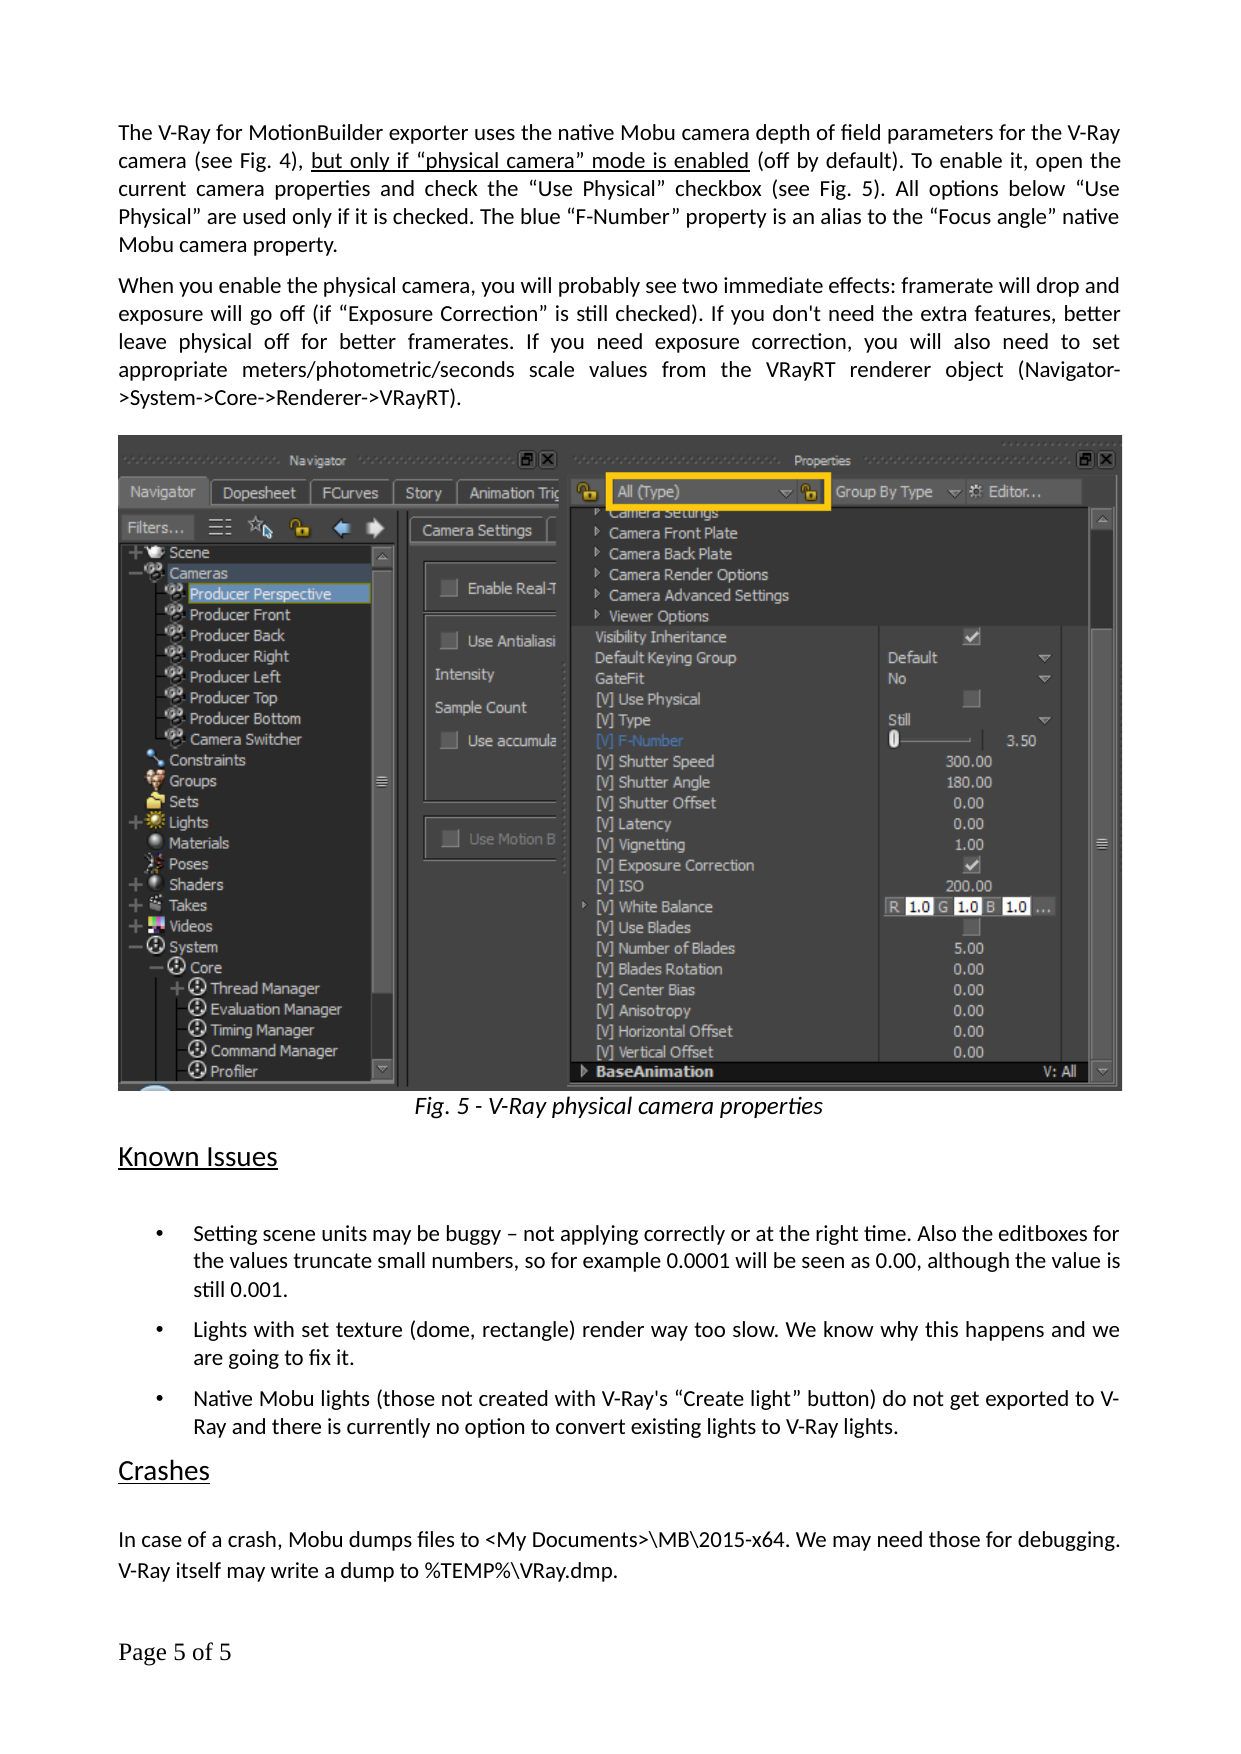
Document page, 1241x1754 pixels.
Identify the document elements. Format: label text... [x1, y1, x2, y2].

list Lights with set texture (dome, rectangle) render way too slow. We know why this happens and we are going to fix it. [156, 1315, 1122, 1371]
text Crashes [118, 1452, 1122, 1488]
text When you enable the physical camera, you will probably see two immediate effects: framerate will drop and exposure will go off (if “Exposure Correction” is still checked). If you don't need the extra features, better leave physical off for better framerates. If you need exposure correction, you will also need to set appropriate meters/photometric/seconds scale values from the VRayRT renderer object (Navigator->System->Core->Renderer->VRayRT). [118, 271, 1122, 411]
text Known Issues [118, 1121, 1122, 1173]
text The V-Ray for MotionBuilder exporter uses the native Mobu camera depth of field parameters for the V-Ray camera (see Fig. 4), but only if “physical camera” mode is enabled (off by default). To enable it, open the current camera properties and check the “Use Physical” checkbox (see Fig. 5). All options below “Use Physical” are used only if it is checked. The blue “F-Number” property is an alias to the “Focus angle” native Mobu camera property. [118, 118, 1122, 258]
picture [118, 435, 1123, 1091]
text [118, 423, 1122, 435]
text In case of a crash, Mobu dumps files to <My Documents>\MB\2015-x64. We may need those for debugging. V-Ray itself may write a dump to %TEMP%\VRay.dmp. [118, 1525, 1122, 1584]
list Native Mobu lights (those not created with V-Ray's “Create light” button) do not get exported to V-Ray and there is currently no option to convert existing lights to V-Ray lights. [156, 1384, 1122, 1440]
list Setting scene units may be buggy – not applying correctly or at the right time. Also the editboxes for the values truncate small numbers, so for example 0.0001 will be seen as 0.00, although the value is still 0.001. [156, 1219, 1122, 1303]
text Fig. 5 - V-Ray physical camera properties [118, 1091, 1122, 1121]
